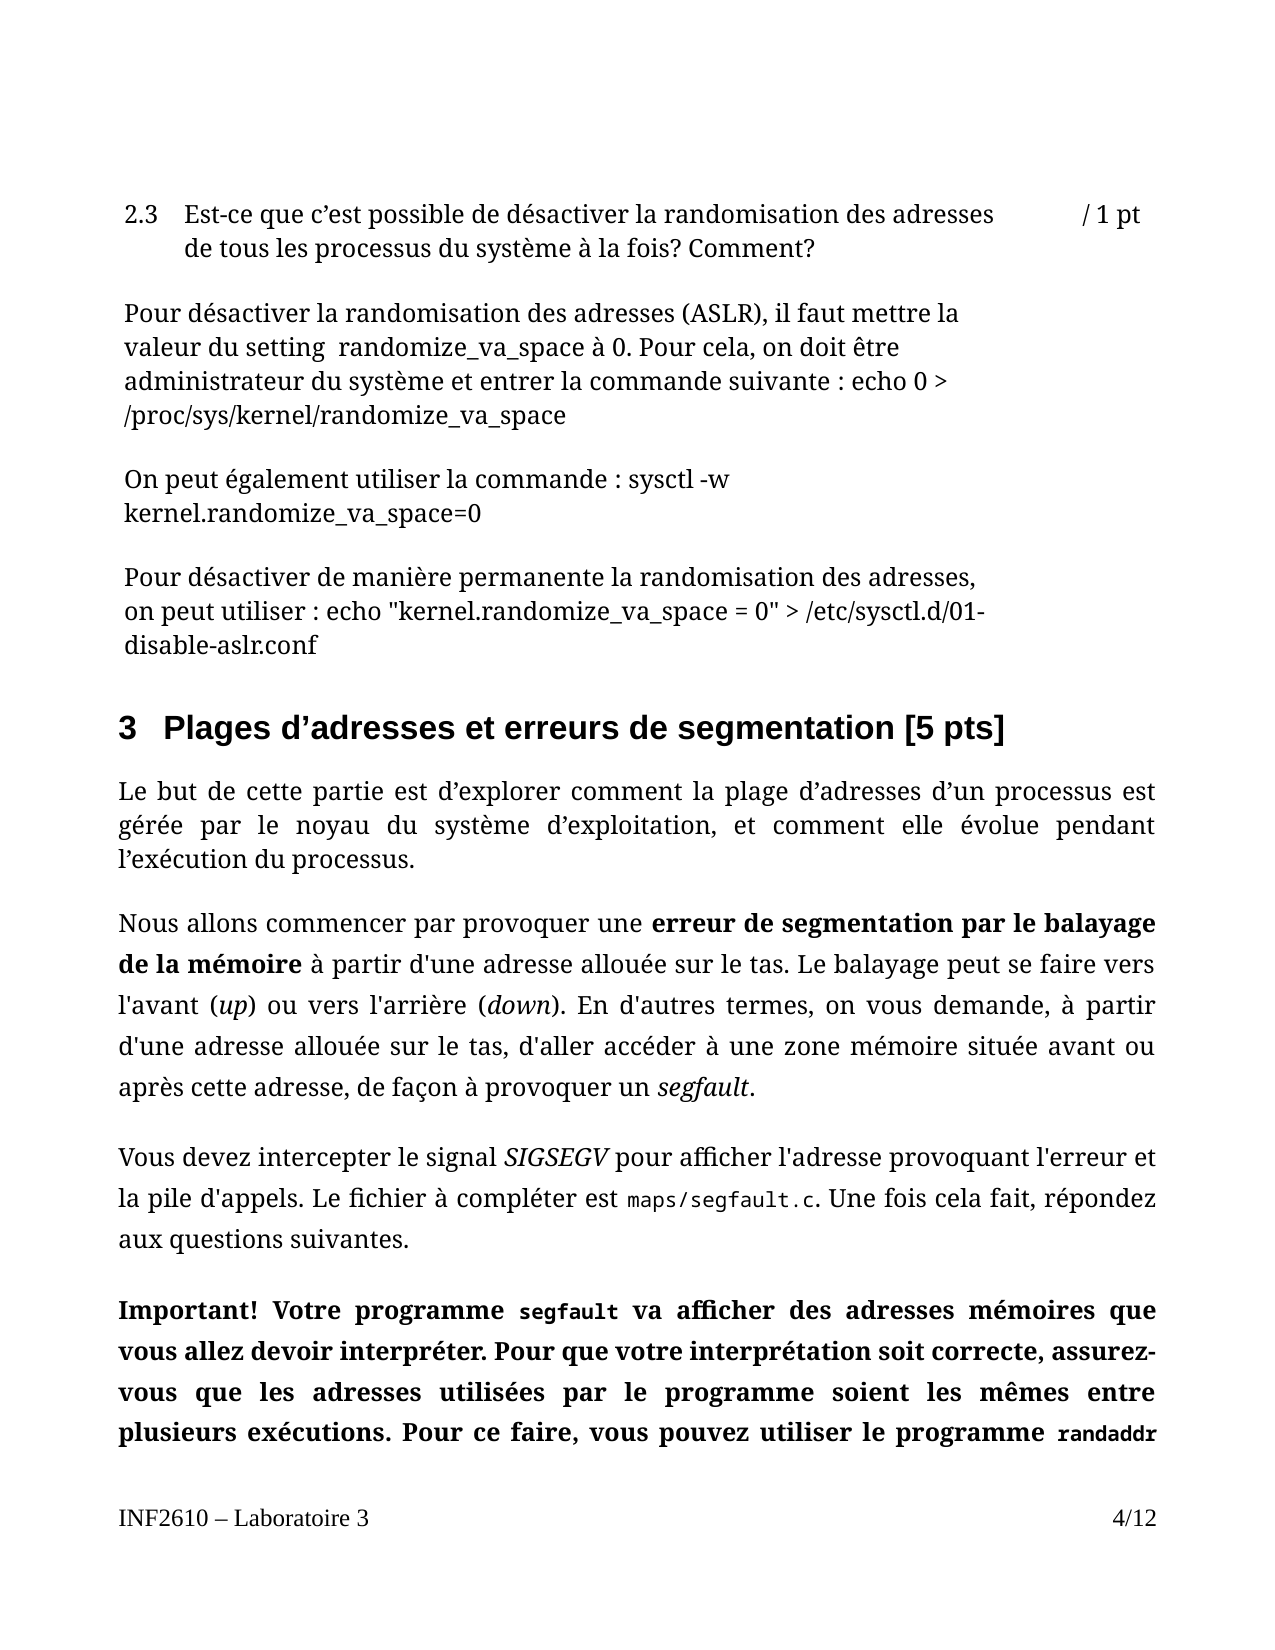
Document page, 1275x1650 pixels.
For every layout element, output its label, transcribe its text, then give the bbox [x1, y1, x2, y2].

subtitle Plages d’adresses et erreurs de segmentation [5 pts] [118, 707, 1157, 746]
text Vous devez intercepter le signal SIGSEGV pour afficher l'adresse provoquant l'erreur et la pile d'appels. Le fichier à compléter est maps/segfault.c. Une fois cela fait, répondez aux questions suivantes. [118, 1140, 1157, 1256]
text Le but de cette partie est d’explorer comment la plage d’adresses d’un processus est gérée par le noyau du système d’exploitation, et comment elle évolue pendant l’exécution du processus. [118, 774, 1157, 876]
table_cell / 1 pt [1077, 176, 1157, 682]
text Important! Votre programme segfault va afficher des adresses mémoires que vous allez devoir interpréter. Pour que votre interprétation soit correcte, assurez-vous que les adresses utilisées par le programme soient les mêmes entre plusieurs exécutions. Pour ce faire, vous pouvez utiliser le programme randaddr [118, 1292, 1157, 1449]
table_cell [1008, 176, 1077, 682]
table_cell Est-ce que c’est possible de désactiver la randomisation des adresses de tous les processus du système à la fois? Comment? Pour désactiver la randomisation des adresses (ASLR), il faut mettre la valeur du setting randomize_va_space à 0. Pour cela, on doit être administrateur du système et entrer la commande suivante : echo 0 > /proc/sys/kernel/randomize_va_space On peut également utiliser la commande : sysctl -w kernel.randomize_va_space=0 Pour désactiver de manière permanente la randomisation des adresses, on peut utiliser : echo "kernel.randomize_va_space = 0" > /etc/sysctl.d/01-disable-aslr.conf [118, 176, 1007, 682]
text Nous allons commencer par provoquer une erreur de segmentation par le balayage de la mémoire à partir d'une adresse allouée sur le tas. Le balayage peut se faire vers l'avant (up) ou vers l'arrière (down). En d'autres termes, on vous demande, à partir d'une adresse allouée sur le tas, d'aller accéder à une zone mémoire située avant ou après cette adresse, de façon à provoquer un segfault. [118, 906, 1157, 1103]
